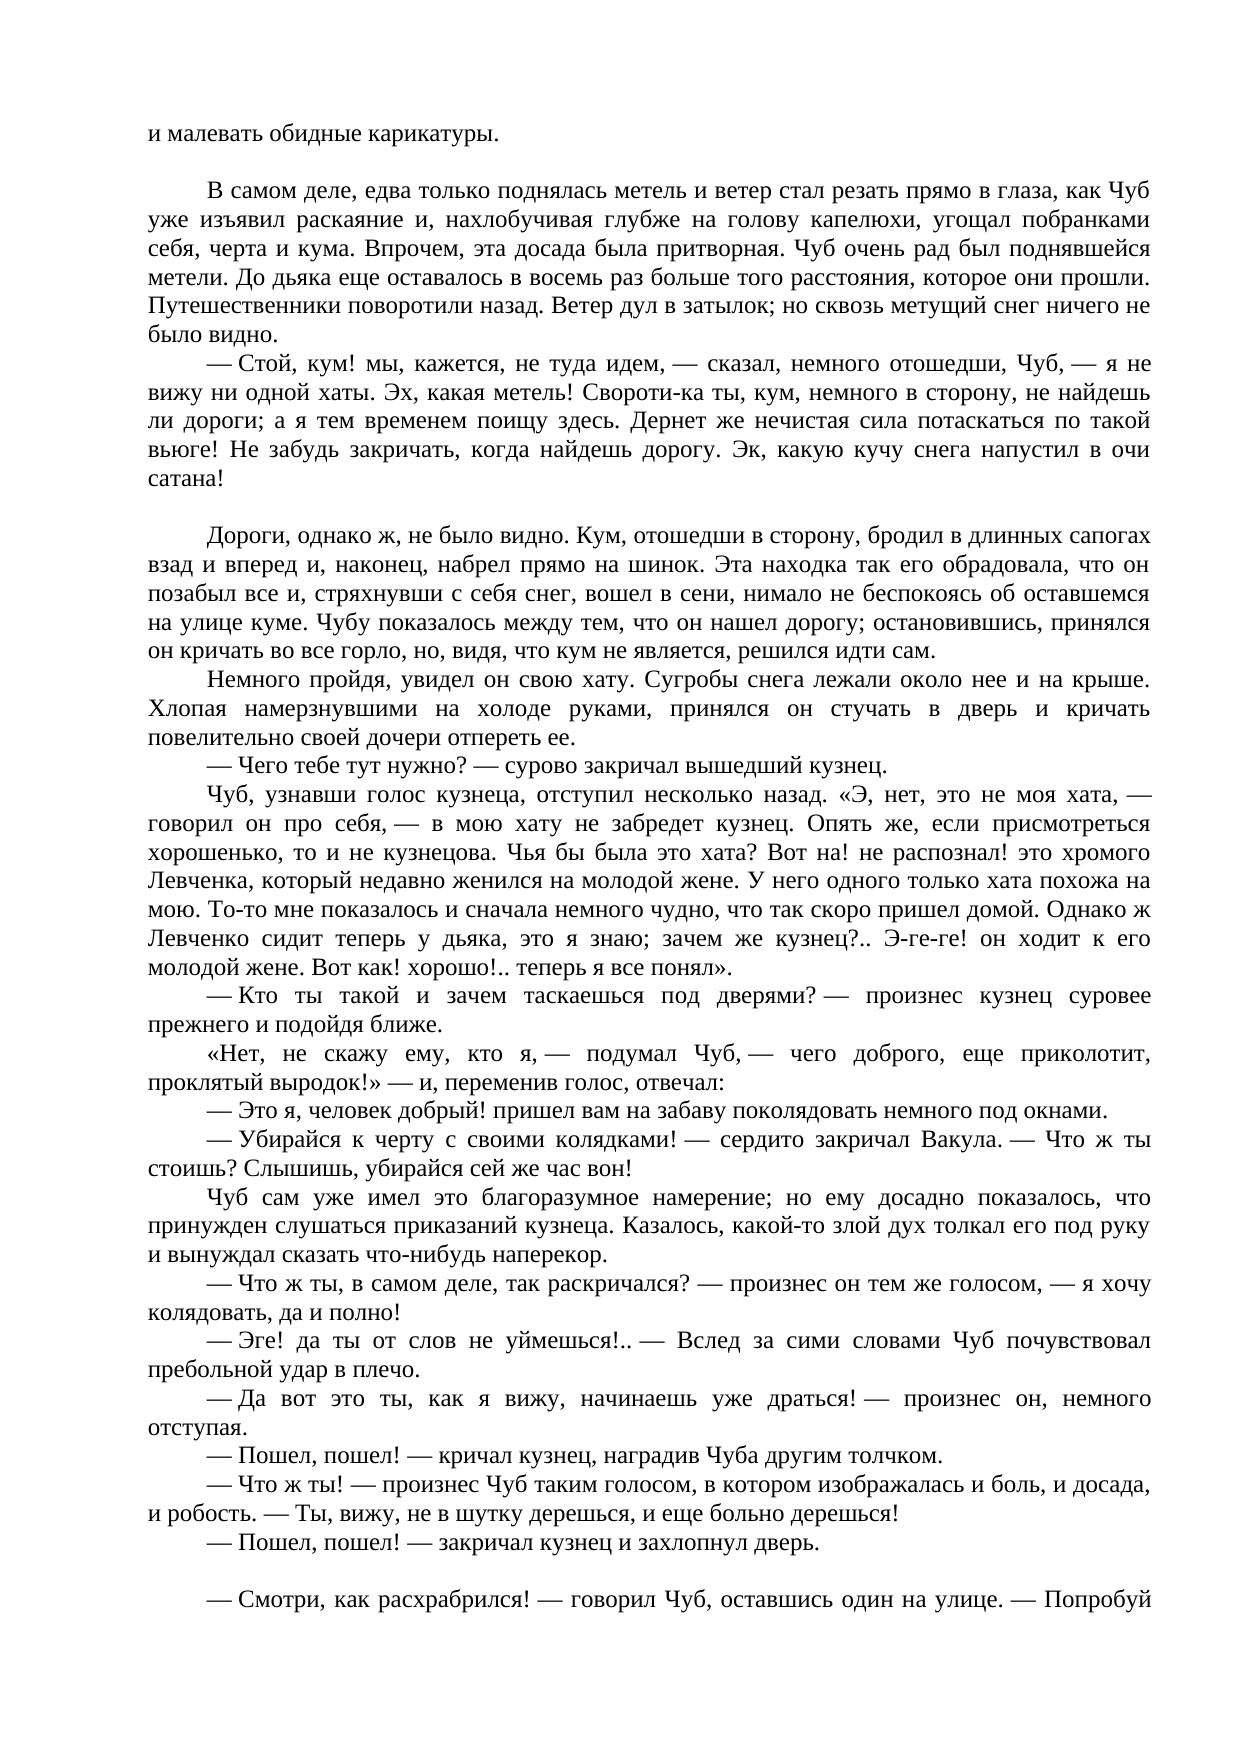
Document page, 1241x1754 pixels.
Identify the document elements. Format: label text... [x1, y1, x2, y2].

text — Да вот это ты, как я вижу, начинаешь уже драться! — произнес он, немного отступая. [148, 1383, 1152, 1441]
text — Кто ты такой и зачем таскаешься под дверями? — произнес кузнец суровее прежнего и подойдя ближе. [148, 981, 1152, 1038]
text — Убирайся к черту с своими колядками! — сердито закричал Вакула. — Что ж ты стоишь? Слышишь, убирайся сей же час вон! [148, 1124, 1152, 1182]
text и малевать обидные карикатуры. [148, 118, 1152, 147]
text — Это я, человек добрый! пришел вам на забаву поколядовать немного под окнами. [148, 1096, 1152, 1124]
text Немного пройдя, увидел он свою хату. Сугробы снега лежали около нее и на крыше. Хлопая намерзнувшими на холоде руками, принялся он стучать в дверь и кричать повелительно своей дочери отпереть ее. [148, 664, 1152, 751]
text Дороги, однако ж, не было видно. Кум, отошедши в сторону, бродил в длинных сапогах взад и вперед и, наконец, набрел прямо на шинок. Эта находка так его обрадовала, что он позабыл все и, стряхнувши с себя снег, вошел в сени, нимало не беспокоясь об оставшемся на улице куме. Чубу показалось между тем, что он нашел дорогу; остановившись, принялся он кричать во все горло, но, видя, что кум не является, решился идти сам. [148, 521, 1152, 664]
text — Стой, кум! мы, кажется, не туда идем, — сказал, немного отошедши, Чуб, — я не вижу ни одной хаты. Эх, какая метель! Свороти-ка ты, кум, немного в сторону, не найдешь ли дороги; а я тем временем поищу здесь. Дернет же нечистая сила потаскаться по такой вьюге! Не забудь закричать, когда найдешь дорогу. Эк, какую кучу снега напустил в очи сатана! [148, 348, 1152, 492]
text «Нет, не скажу ему, кто я, — подумал Чуб, — чего доброго, еще приколотит, проклятый выродок!» — и, переменив голос, отвечал: [148, 1038, 1152, 1096]
text — Что ж ты, в самом деле, так раскричался? — произнес он тем же голосом, — я хочу колядовать, да и полно! [148, 1268, 1152, 1326]
text — Пошел, пошел! — закричал кузнец и захлопнул дверь. [148, 1527, 1152, 1556]
text Чуб сам уже имел это благоразумное намерение; но ему досадно показалось, что принужден слушаться приказаний кузнеца. Казалось, какой-то злой дух толкал его под руку и вынуждал сказать что-нибудь наперекор. [148, 1182, 1152, 1268]
text — Чего тебе тут нужно? — сурово закричал вышедший кузнец. [148, 751, 1152, 779]
text Чуб, узнавши голос кузнеца, отступил несколько назад. «Э, нет, это не моя хата, — говорил он про себя, — в мою хату не забредет кузнец. Опять же, если присмотреться хорошенько, то и не кузнецова. Чья бы была это хата? Вот на! не распознал! это хромого Левченка, который недавно женился на молодой жене. У него одного только хата похожа на мою. То-то мне показалось и сначала немного чудно, что так скоро пришел домой. Однако ж Левченко сидит теперь у дьяка, это я знаю; зачем же кузнец?.. Э-ге-ге! он ходит к его молодой жене. Вот как! хорошо!.. теперь я все понял». [148, 779, 1152, 981]
text — Пошел, пошел! — кричал кузнец, наградив Чуба другим толчком. [148, 1441, 1152, 1469]
text — Смотри, как расхрабрился! — говорил Чуб, оставшись один на улице. — Попробуй [148, 1584, 1152, 1613]
text В самом деле, едва только поднялась метель и ветер стал резать прямо в глаза, как Чуб уже изъявил раскаяние и, нахлобучивая глубже на голову капелюхи, угощал побранками себя, черта и кума. Впрочем, эта досада была притворная. Чуб очень рад был поднявшейся метели. До дьяка еще оставалось в восемь раз больше того расстояния, которое они прошли. Путешественники поворотили назад. Ветер дул в затылок; но сквозь метущий снег ничего не было видно. [148, 176, 1152, 348]
text — Эге! да ты от слов не уймешься!.. — Вслед за сими словами Чуб почувствовал пребольной удар в плечо. [148, 1326, 1152, 1383]
text — Что ж ты! — произнес Чуб таким голосом, в котором изображалась и боль, и досада, и робость. — Ты, вижу, не в шутку дерешься, и еще больно дерешься! [148, 1469, 1152, 1527]
